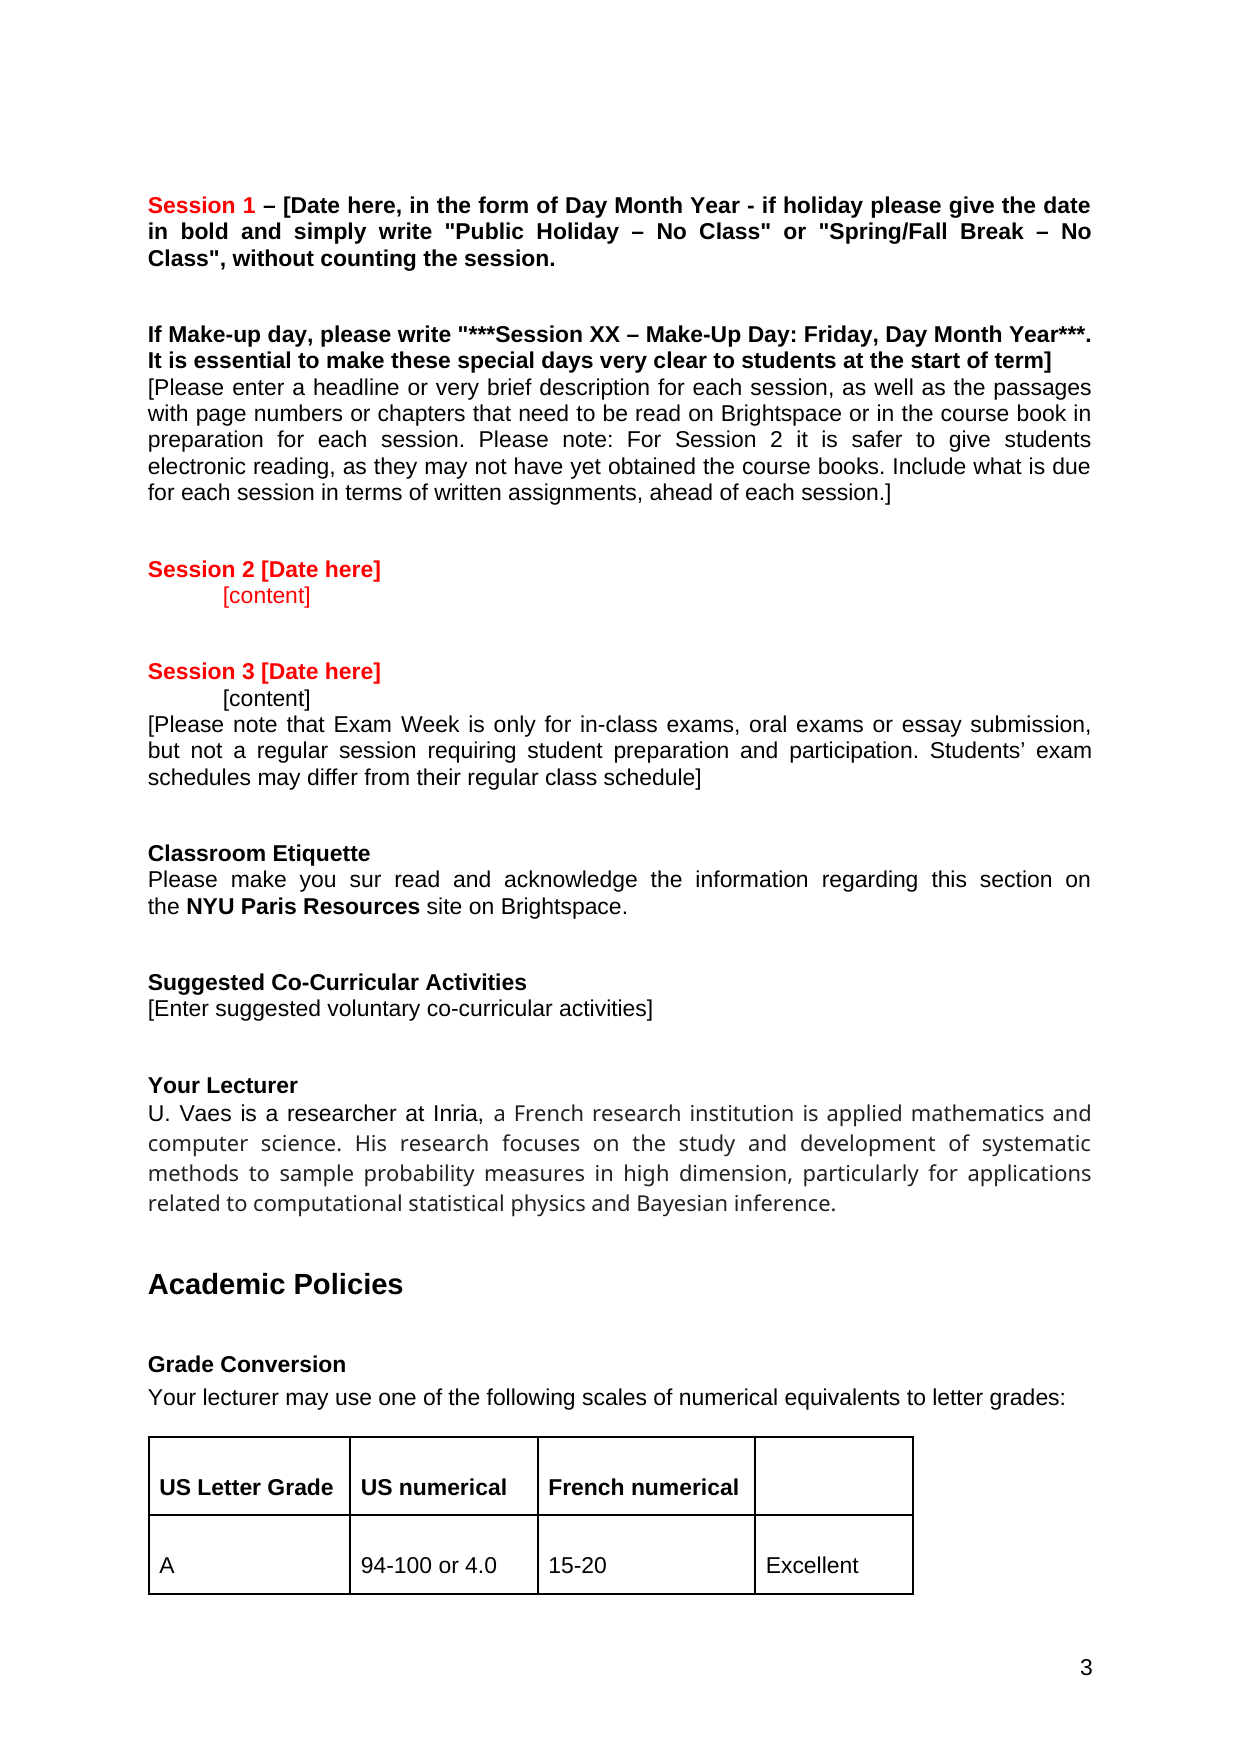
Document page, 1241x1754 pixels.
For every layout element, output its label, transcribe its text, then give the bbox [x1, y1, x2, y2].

table_cell 94-100 or 4.0 [351, 1516, 537, 1592]
table_cell Excellent [756, 1516, 912, 1592]
subtitle Grade Conversion [148, 1351, 1092, 1377]
subtitle Session 1 – [Date here, in the form of Day Month Year - if holiday please give the date in bold and simply write "Public Holiday – No Class" or "Spring/Fall Break – No Class", without counting the session. [148, 192, 1092, 271]
text [content] [148, 582, 1092, 608]
text Please make you sur read and acknowledge the information regarding this section on the NYU Paris Resources site on Brightspace. [148, 866, 1092, 919]
subtitle Your Lecturer [148, 1072, 1092, 1098]
table_cell A [150, 1516, 349, 1592]
subtitle If Make-up day, please write "***Session XX – Make-Up Day: Friday, Day Month Year***. It is essential to make these special days very clear to students at the start of term] [148, 321, 1092, 374]
text [Enter suggested voluntary co-curricular activities] [148, 995, 1092, 1022]
text Your lecturer may use one of the following scales of numerical equivalents to letter grades: [148, 1383, 1092, 1410]
text U. Vaes is a researcher at Inria, a French research institution is applied mathematics and computer science. His research focuses on the study and development of systematic methods to sample probability measures in high dimension, particularly for applications related to computational statistical physics and Bayesian inference. [148, 1098, 1092, 1217]
table_header US Letter Grade [150, 1438, 349, 1514]
subtitle Session 2 [Date here] [148, 556, 1092, 582]
subtitle Session 3 [Date here] [148, 658, 1092, 684]
subtitle Academic Policies [148, 1267, 1092, 1301]
text [Please enter a headline or very brief description for each session, as well as the passages with page numbers or chapters that need to be read on Brightspace or in the course book in preparation for each session. Please note: For Session 2 it is safer to give students electronic reading, as they may not have yet obtained the course books. Include what is due for each session in terms of written assignments, ahead of each session.] [148, 374, 1092, 506]
subtitle Classroom Etiquette [148, 840, 1092, 866]
subtitle Suggested Co-Curricular Activities [148, 969, 1092, 995]
table_cell 15-20 [539, 1516, 754, 1592]
text [content] [148, 684, 1092, 711]
table_header US numerical [351, 1438, 537, 1514]
table_header French numerical [539, 1438, 754, 1514]
table_header [756, 1438, 912, 1514]
text [Please note that Exam Week is only for in-class exams, oral exams or essay submission, but not a regular session requiring student preparation and participation. Students’ exam schedules may differ from their regular class schedule] [148, 711, 1092, 790]
